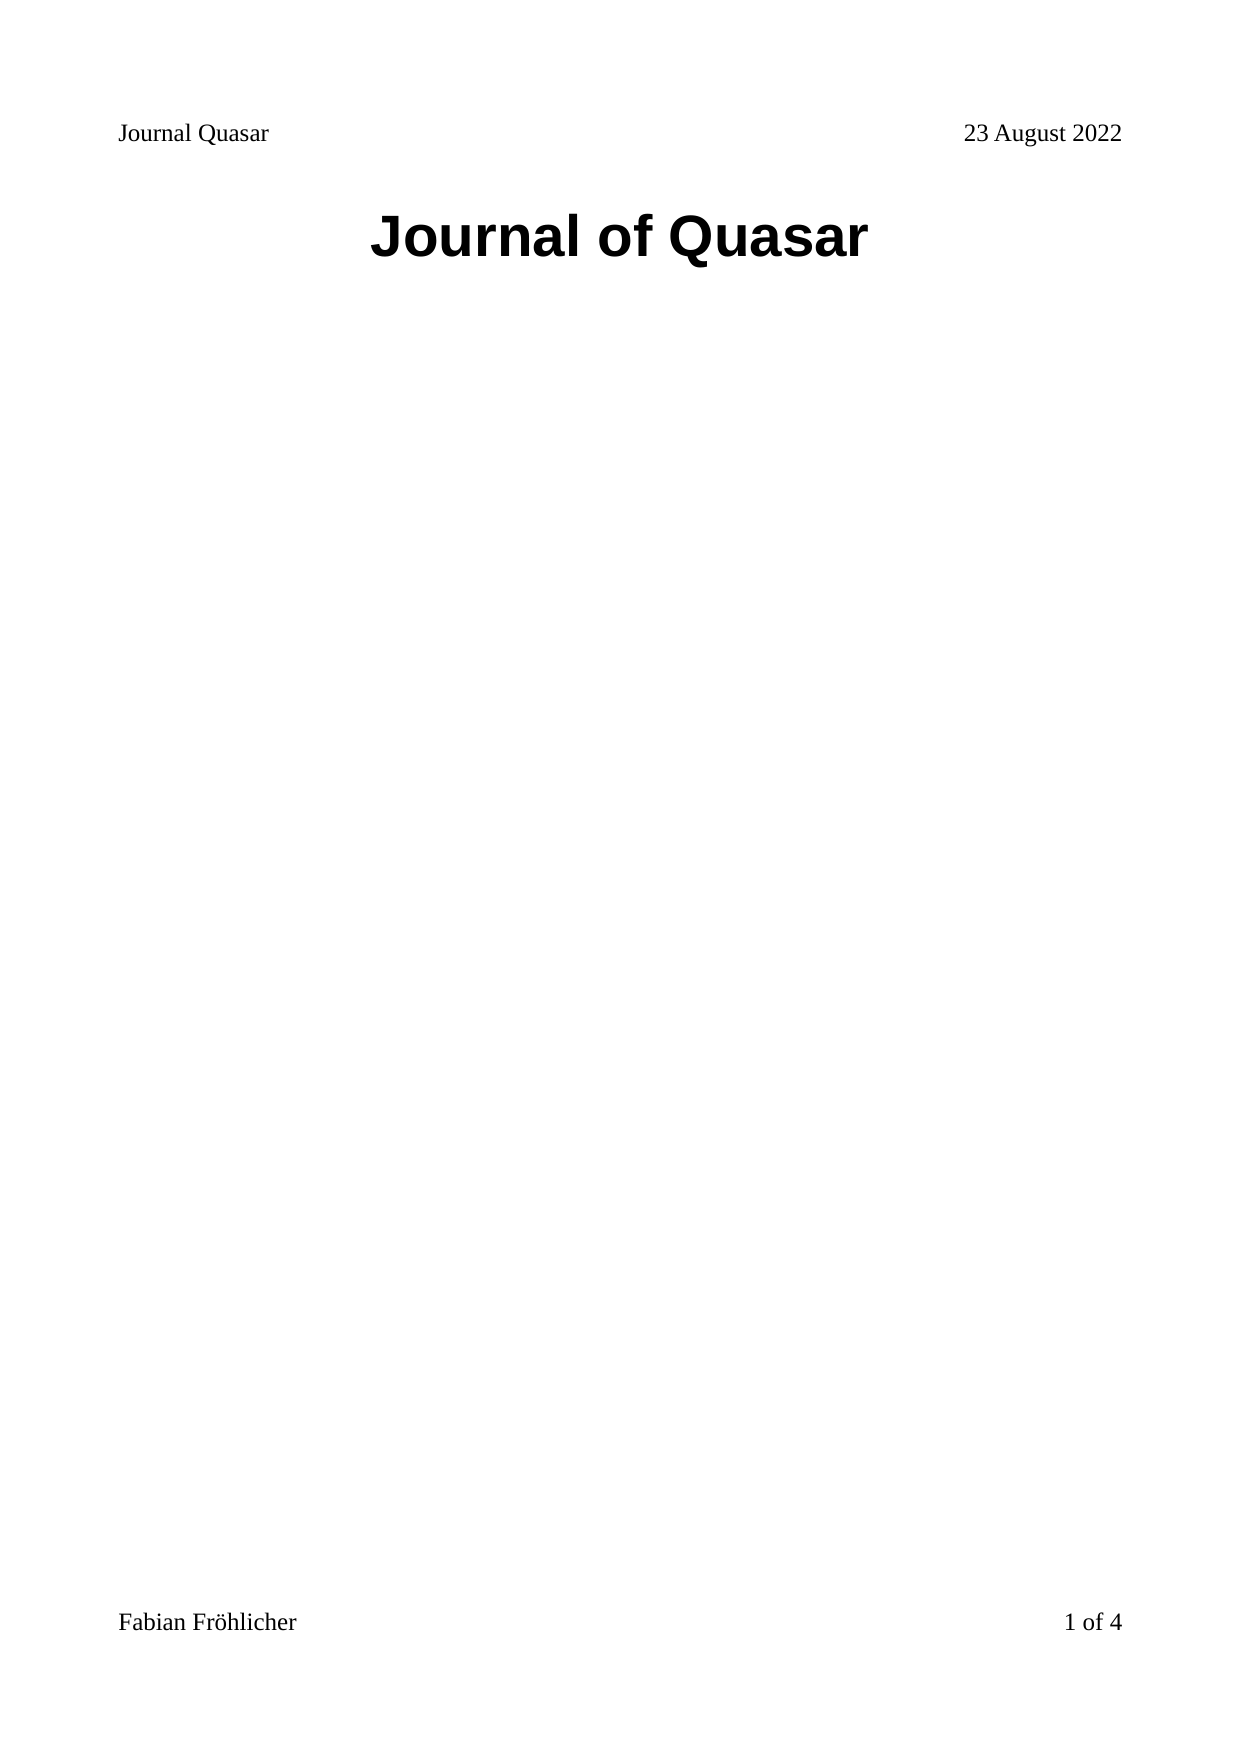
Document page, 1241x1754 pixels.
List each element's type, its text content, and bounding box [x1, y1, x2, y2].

title Journal of Quasar [118, 201, 1122, 268]
